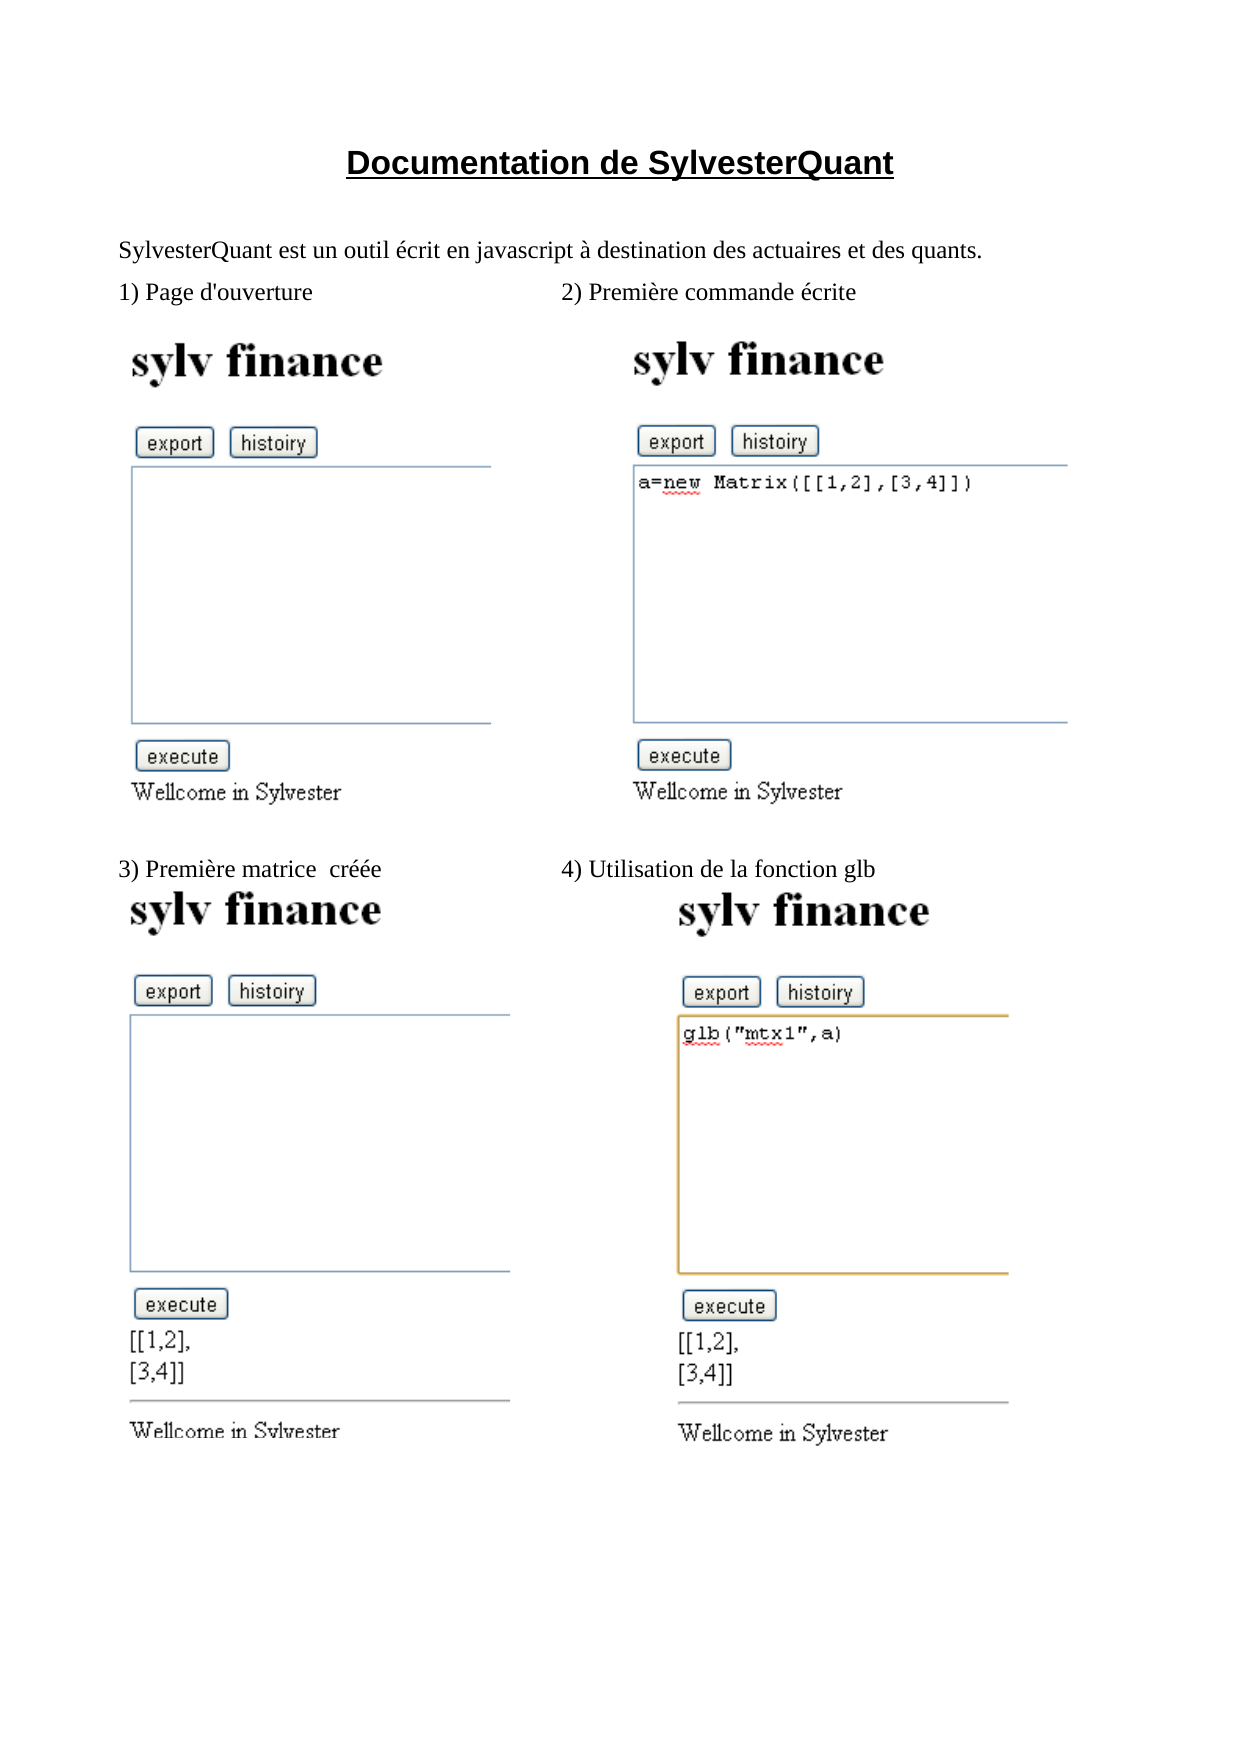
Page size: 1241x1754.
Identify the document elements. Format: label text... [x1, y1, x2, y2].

text 3) Première matrice créée 4) Utilisation de la fonction glb [118, 854, 1122, 883]
subtitle Documentation de SylvesterQuant [118, 143, 1122, 182]
text 1) Page d'ouverture 2) Première commande écrite [118, 277, 1122, 306]
text SylvesterQuant est un outil écrit en javascript à destination des actuaires et des quants. [118, 236, 1122, 264]
